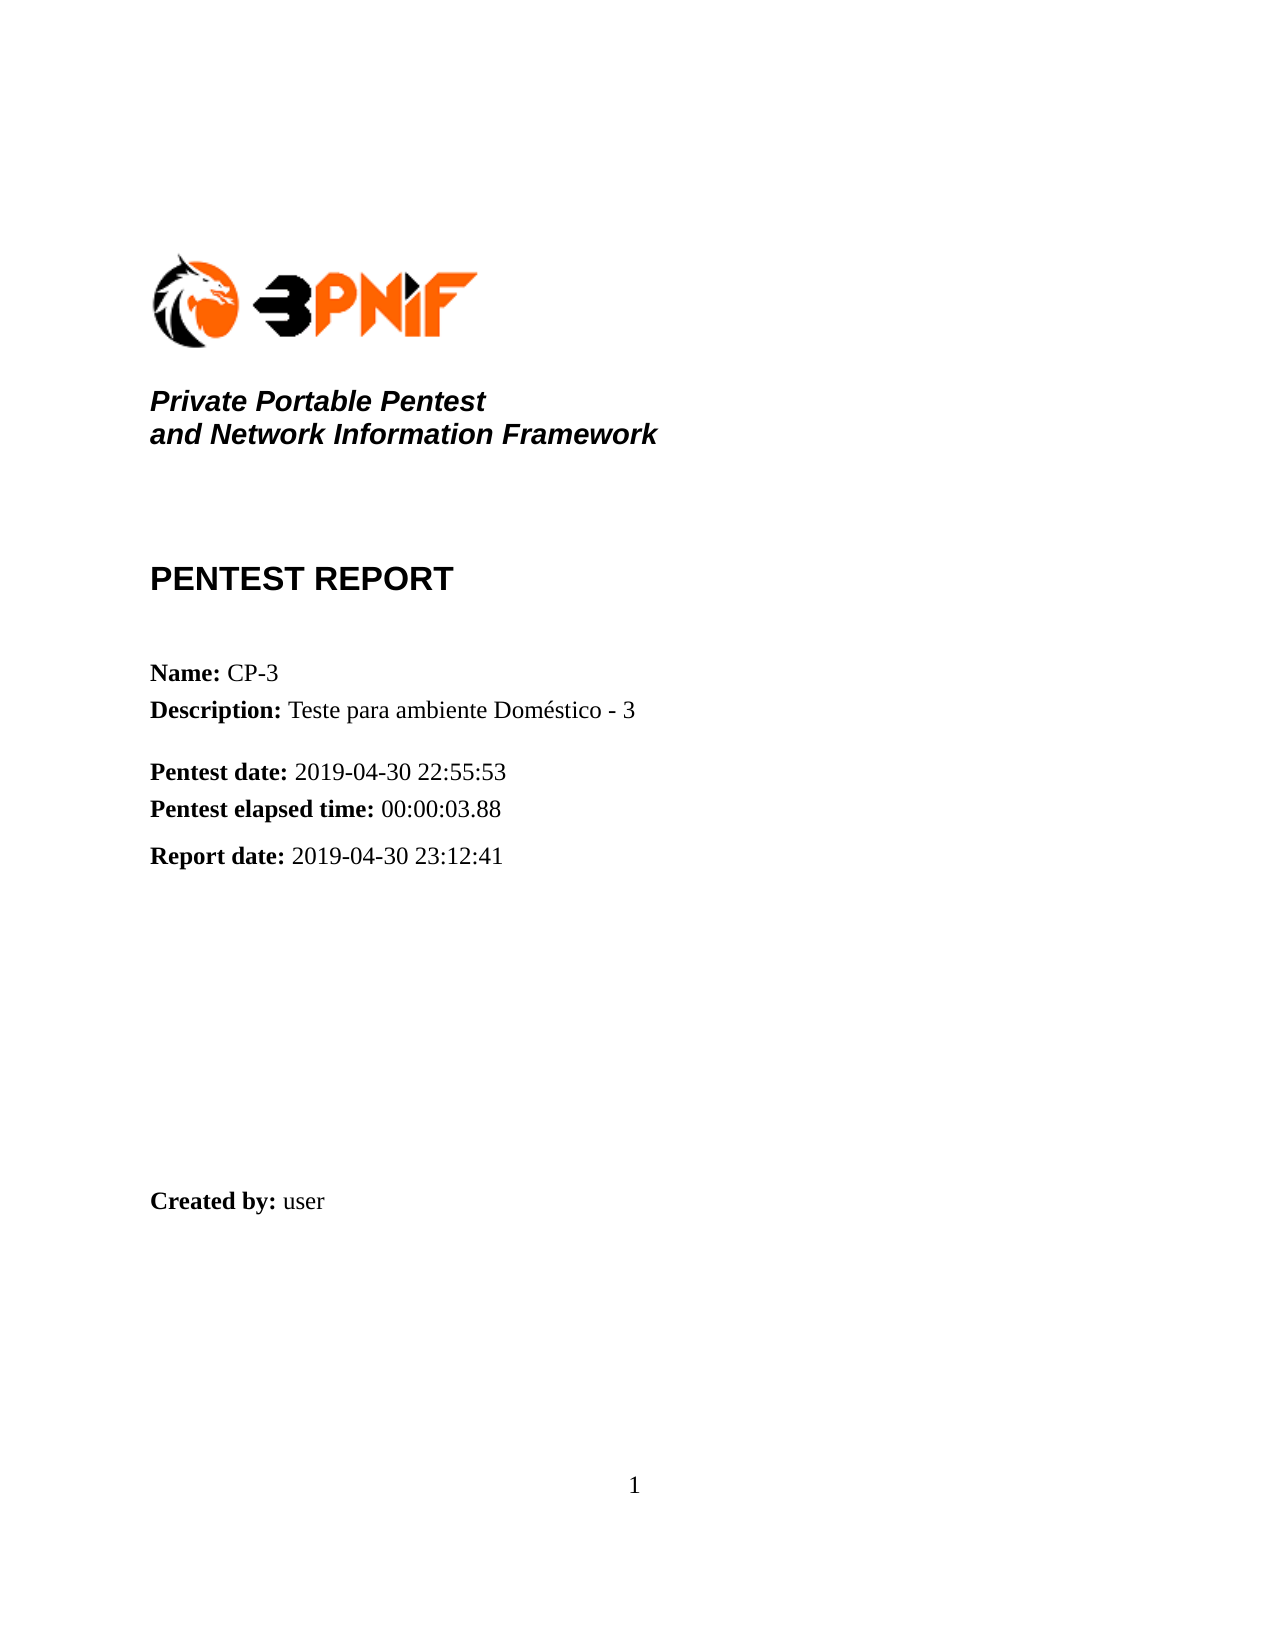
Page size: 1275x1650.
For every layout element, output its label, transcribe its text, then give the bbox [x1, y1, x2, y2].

picture [150, 244, 489, 359]
text Name: CP-3 [150, 658, 1125, 686]
subtitle Private Portable Pentest and Network Information Framework [150, 384, 1125, 451]
text Pentest date: 2019-04-30 22:55:53 [150, 757, 1125, 785]
text Created by: user [150, 1186, 1125, 1215]
text Report date: 2019-04-30 23:12:41 [150, 841, 1125, 870]
text Pentest elapsed time: 00:00:03.88 [150, 794, 1125, 823]
subtitle PENTEST REPORT [150, 559, 1125, 598]
text Description: Teste para ambiente Doméstico - 3 [150, 695, 1125, 724]
